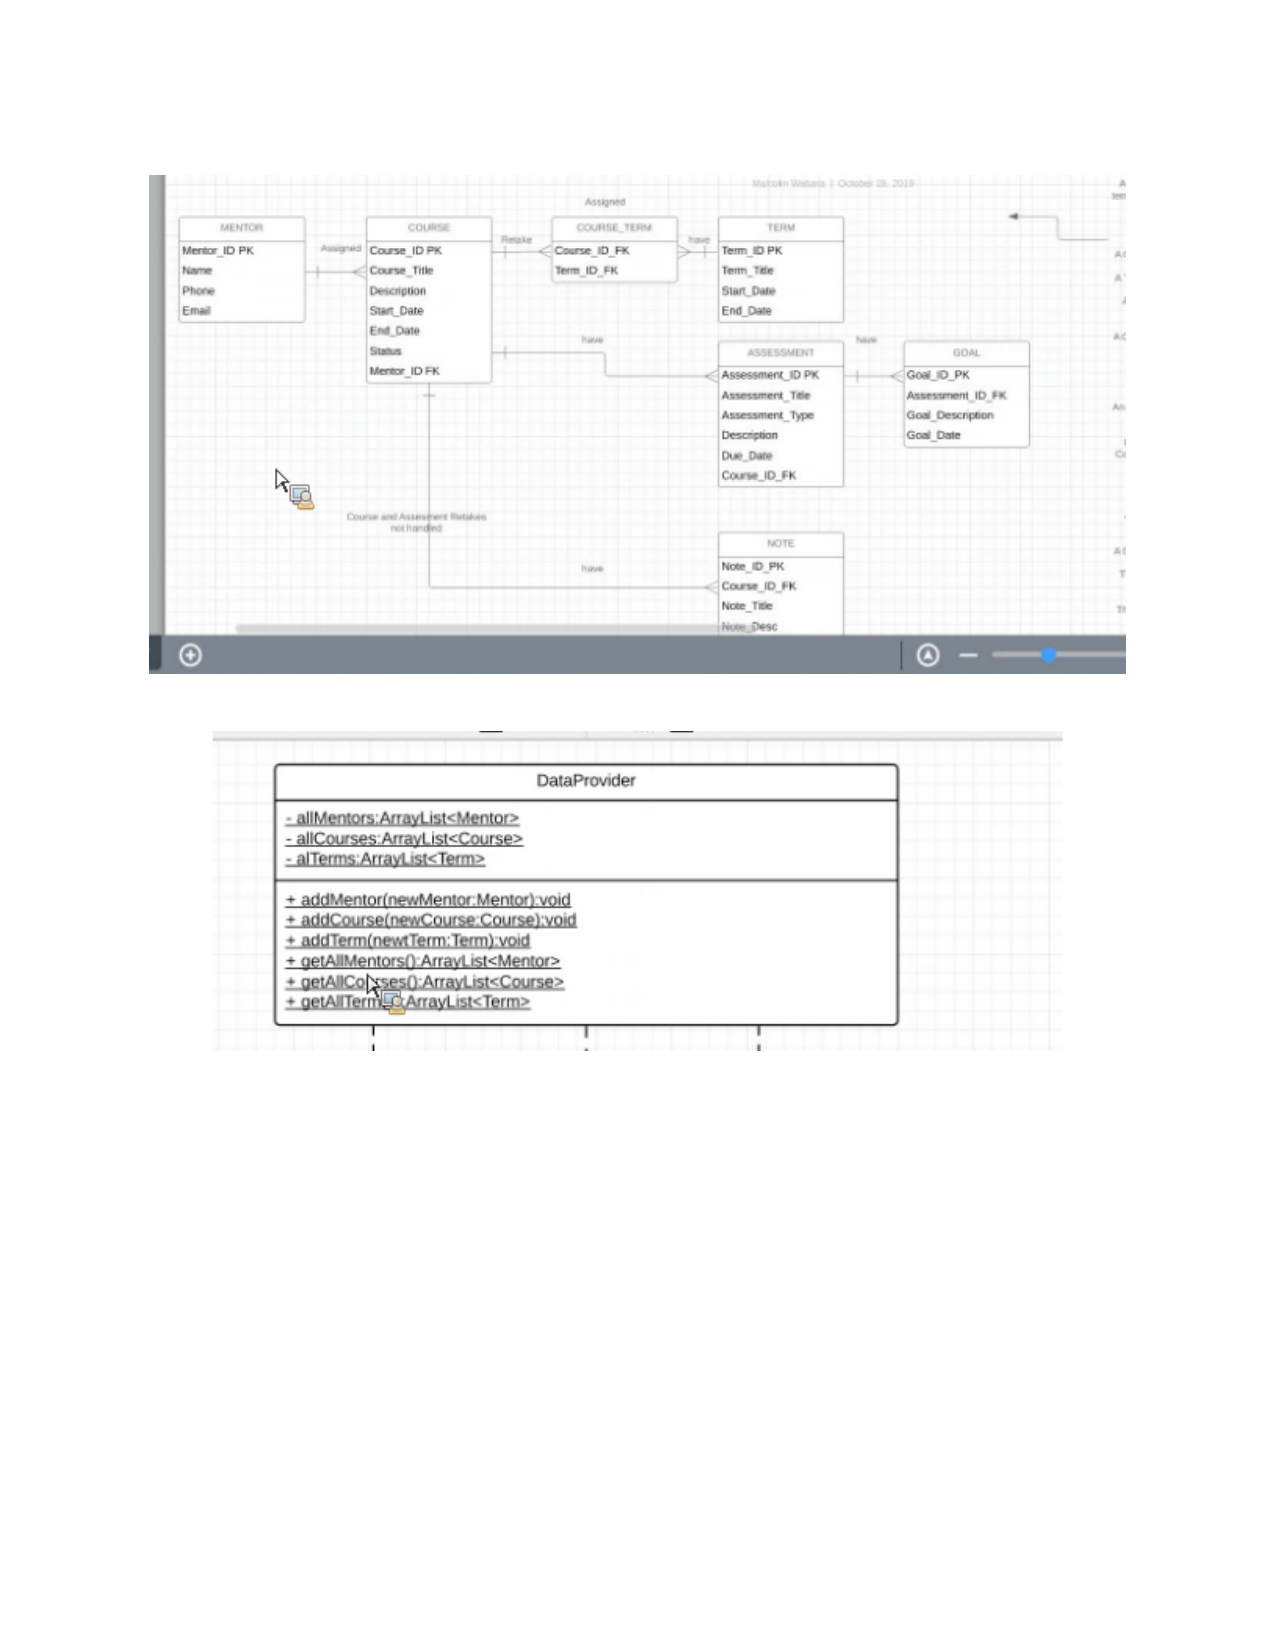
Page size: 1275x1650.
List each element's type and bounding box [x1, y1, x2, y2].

picture [149, 175, 1126, 674]
picture [212, 731, 1063, 1051]
